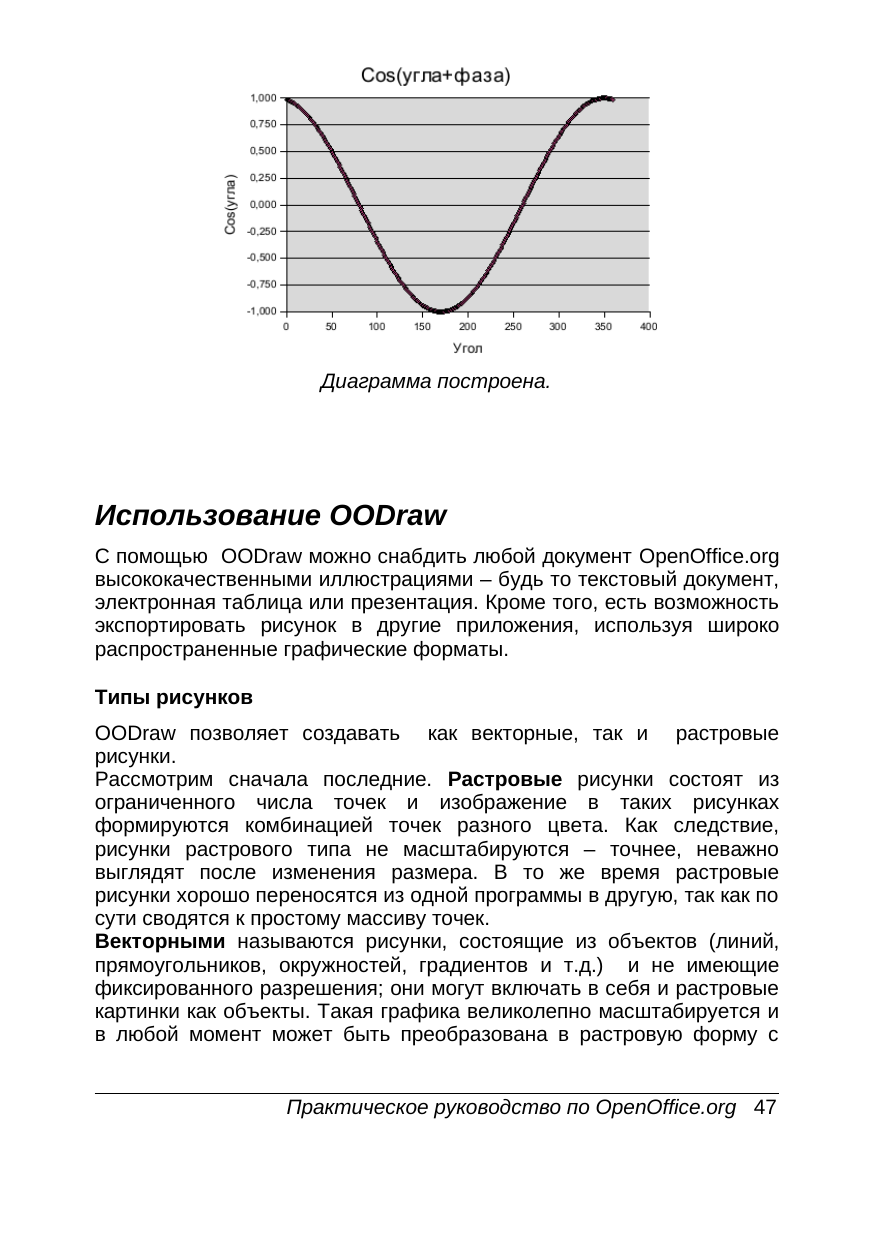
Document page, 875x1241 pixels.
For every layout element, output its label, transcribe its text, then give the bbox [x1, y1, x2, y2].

text С помощью OODraw можно снабдить любой документ OpenOffice.org высококачественными иллюстрациями – будь то текстовый документ, электронная таблица или презентация. Кроме того, есть возможность экспортировать рисунок в другие приложения, используя широко распространенные графические форматы. [94, 544, 779, 660]
text OODraw позволяет создавать как векторные, так и растровые рисунки. [94, 721, 779, 768]
subtitle Типы рисунков [94, 685, 779, 709]
text Векторными называются рисунки, состоящие из объектов (линий, прямоугольников, окружностей, градиентов и т.д.) и не имеющие фиксированного разрешения; они могут включать в себя и растровые картинки как объекты. Такая графика великолепно масштабируется и в любой момент может быть преобразована в растровую форму с [94, 930, 779, 1046]
picture [216, 59, 658, 358]
text Диаграмма построена. [94, 59, 779, 393]
subtitle Использование OODraw [94, 499, 779, 532]
text Рассмотрим сначала последние. Растровые рисунки состоят из ограниченного числа точек и изображение в таких рисунках формируются комбинацией точек разного цвета. Как следствие, рисунки растрового типа не масштабируются – точнее, неважно выглядят после изменения размера. В то же время растровые рисунки хорошо переносятся из одной программы в другую, так как по сути сводятся к простому массиву точек. [94, 768, 779, 930]
